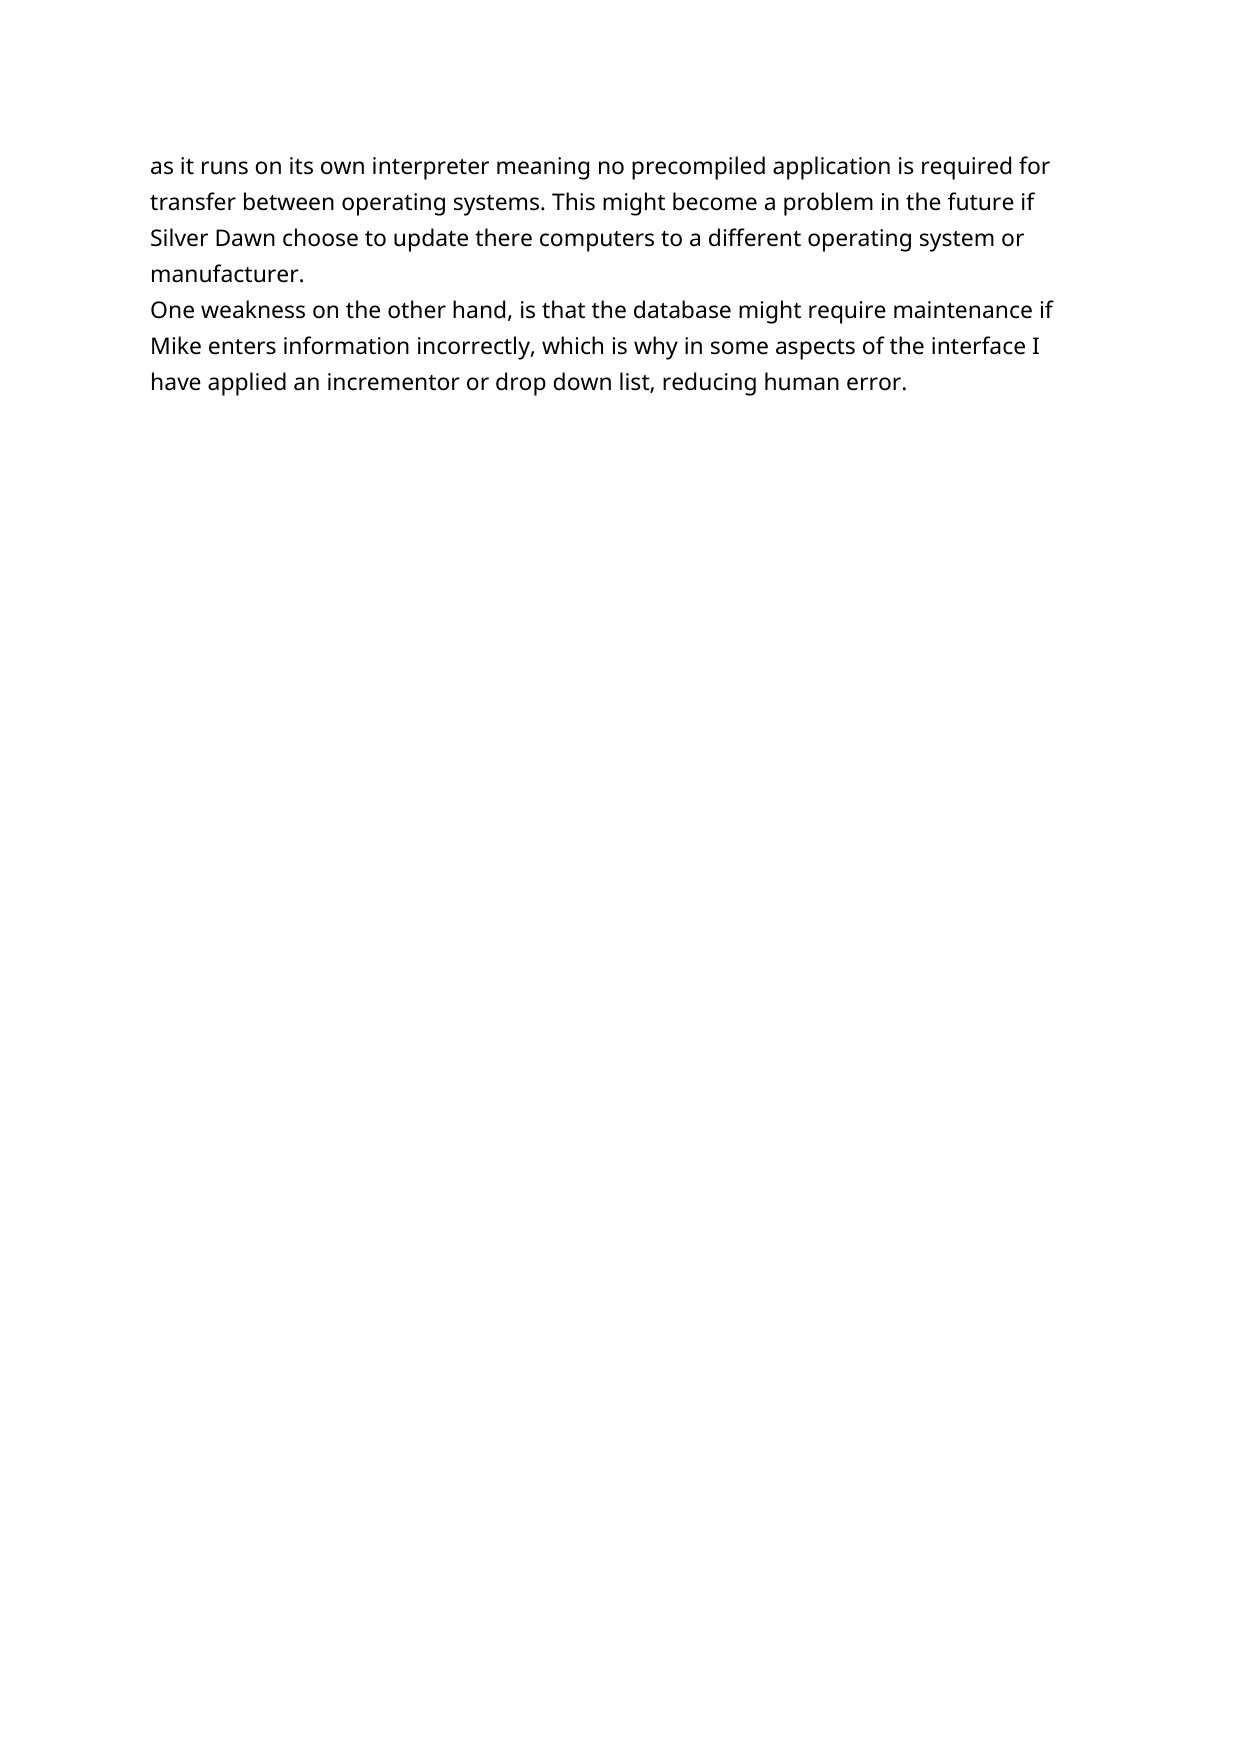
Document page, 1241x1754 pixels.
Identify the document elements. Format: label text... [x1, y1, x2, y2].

text One weakness on the other hand, is that the database might require maintenance if Mike enters information incorrectly, which is why in some aspects of the interface I have applied an incrementor or drop down list, reducing human error. [150, 294, 1090, 397]
text as it runs on its own interpreter meaning no precompiled application is required for transfer between operating systems. This might become a problem in the future if Silver Dawn choose to update there computers to a different operating system or manufacturer. [150, 150, 1090, 289]
